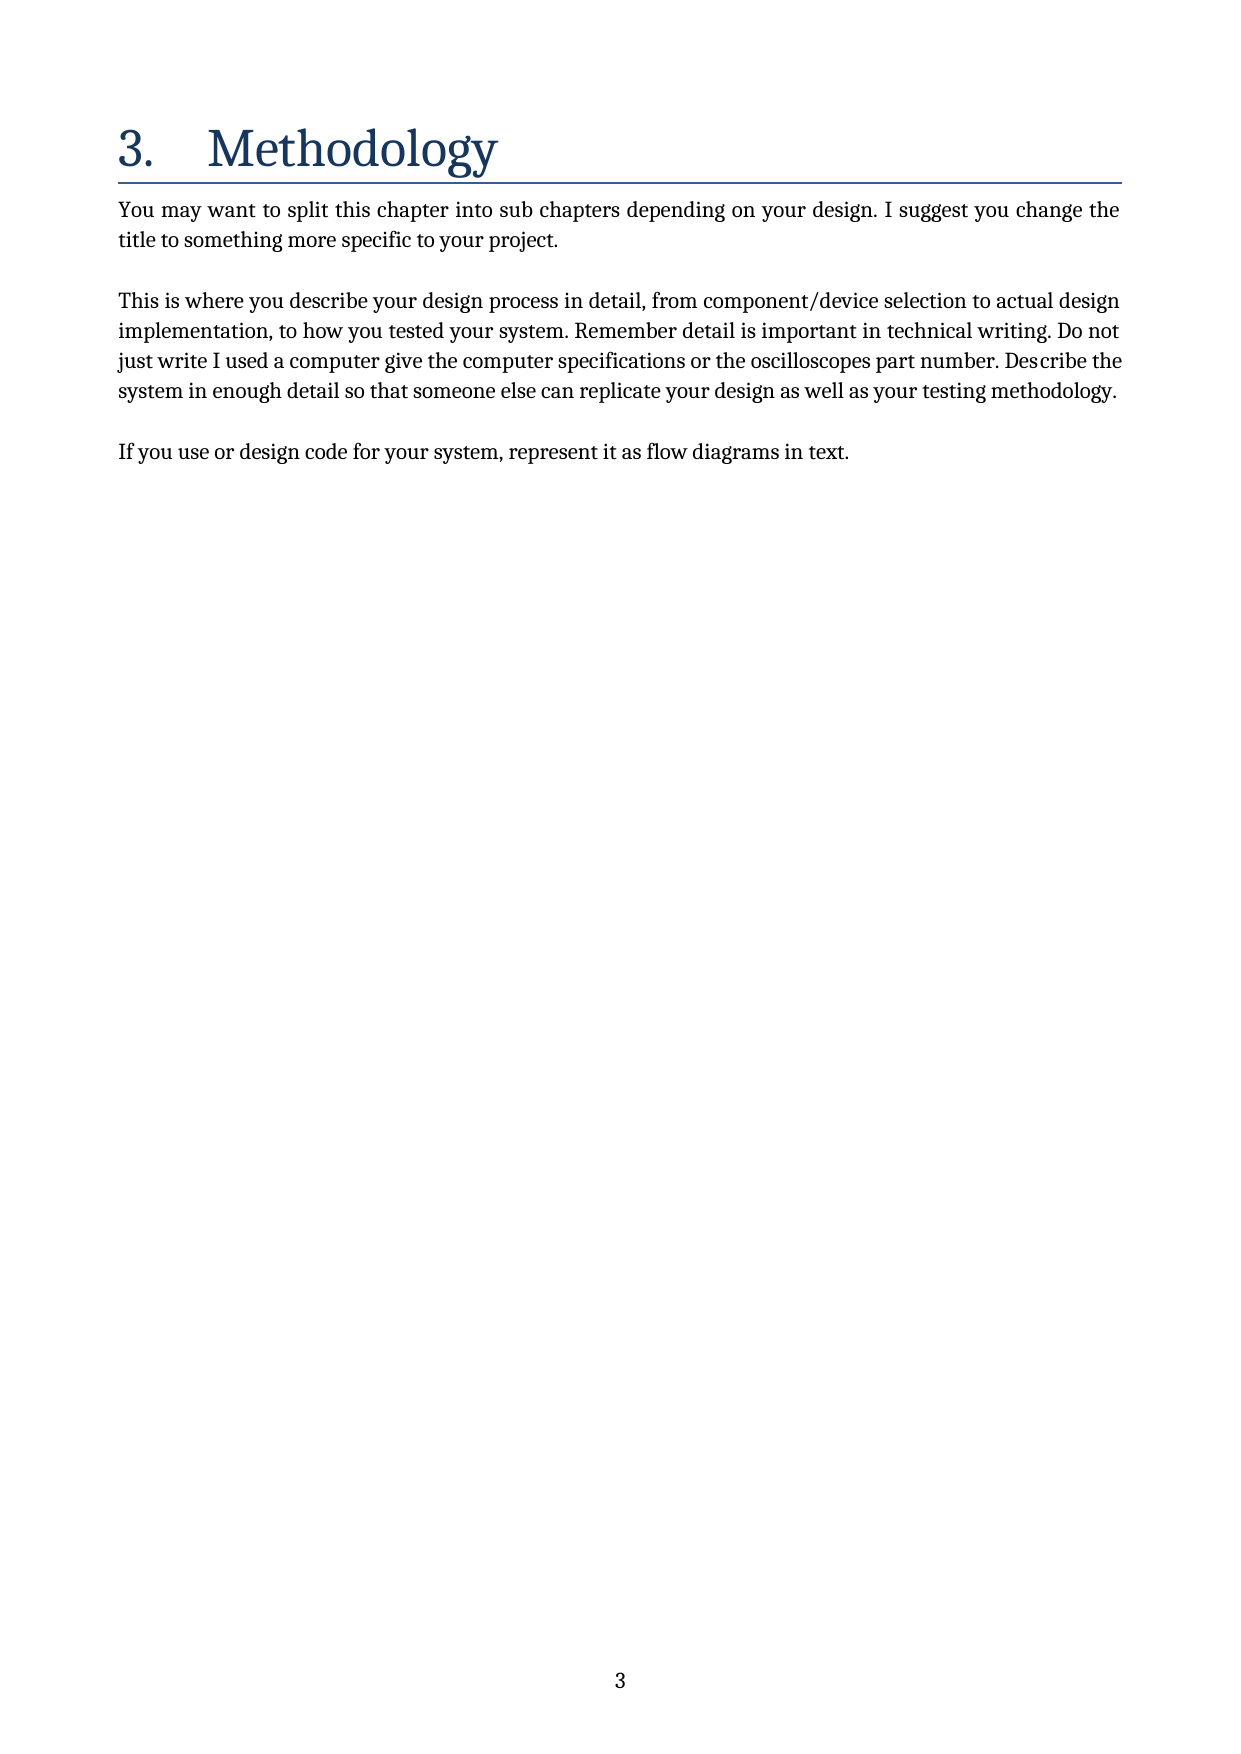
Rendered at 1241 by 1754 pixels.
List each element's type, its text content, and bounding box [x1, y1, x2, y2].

subtitle Methodology [118, 118, 1122, 182]
text You may want to split this chapter into sub chapters depending on your design. I suggest you change the title to something more specific to your project. [118, 197, 1122, 254]
text If you use or design code for your system, represent it as flow diagrams in text. [118, 439, 1122, 465]
text This is where you describe your design process in detail, from component/device selection to actual design implementation, to how you tested your system. Remember detail is important in technical writing. Do not just write I used a computer give the computer specifications or the oscilloscopes part number. Des­cribe the system in enough detail so that someone else can replicate your design as well as your testing methodology. [118, 288, 1122, 405]
